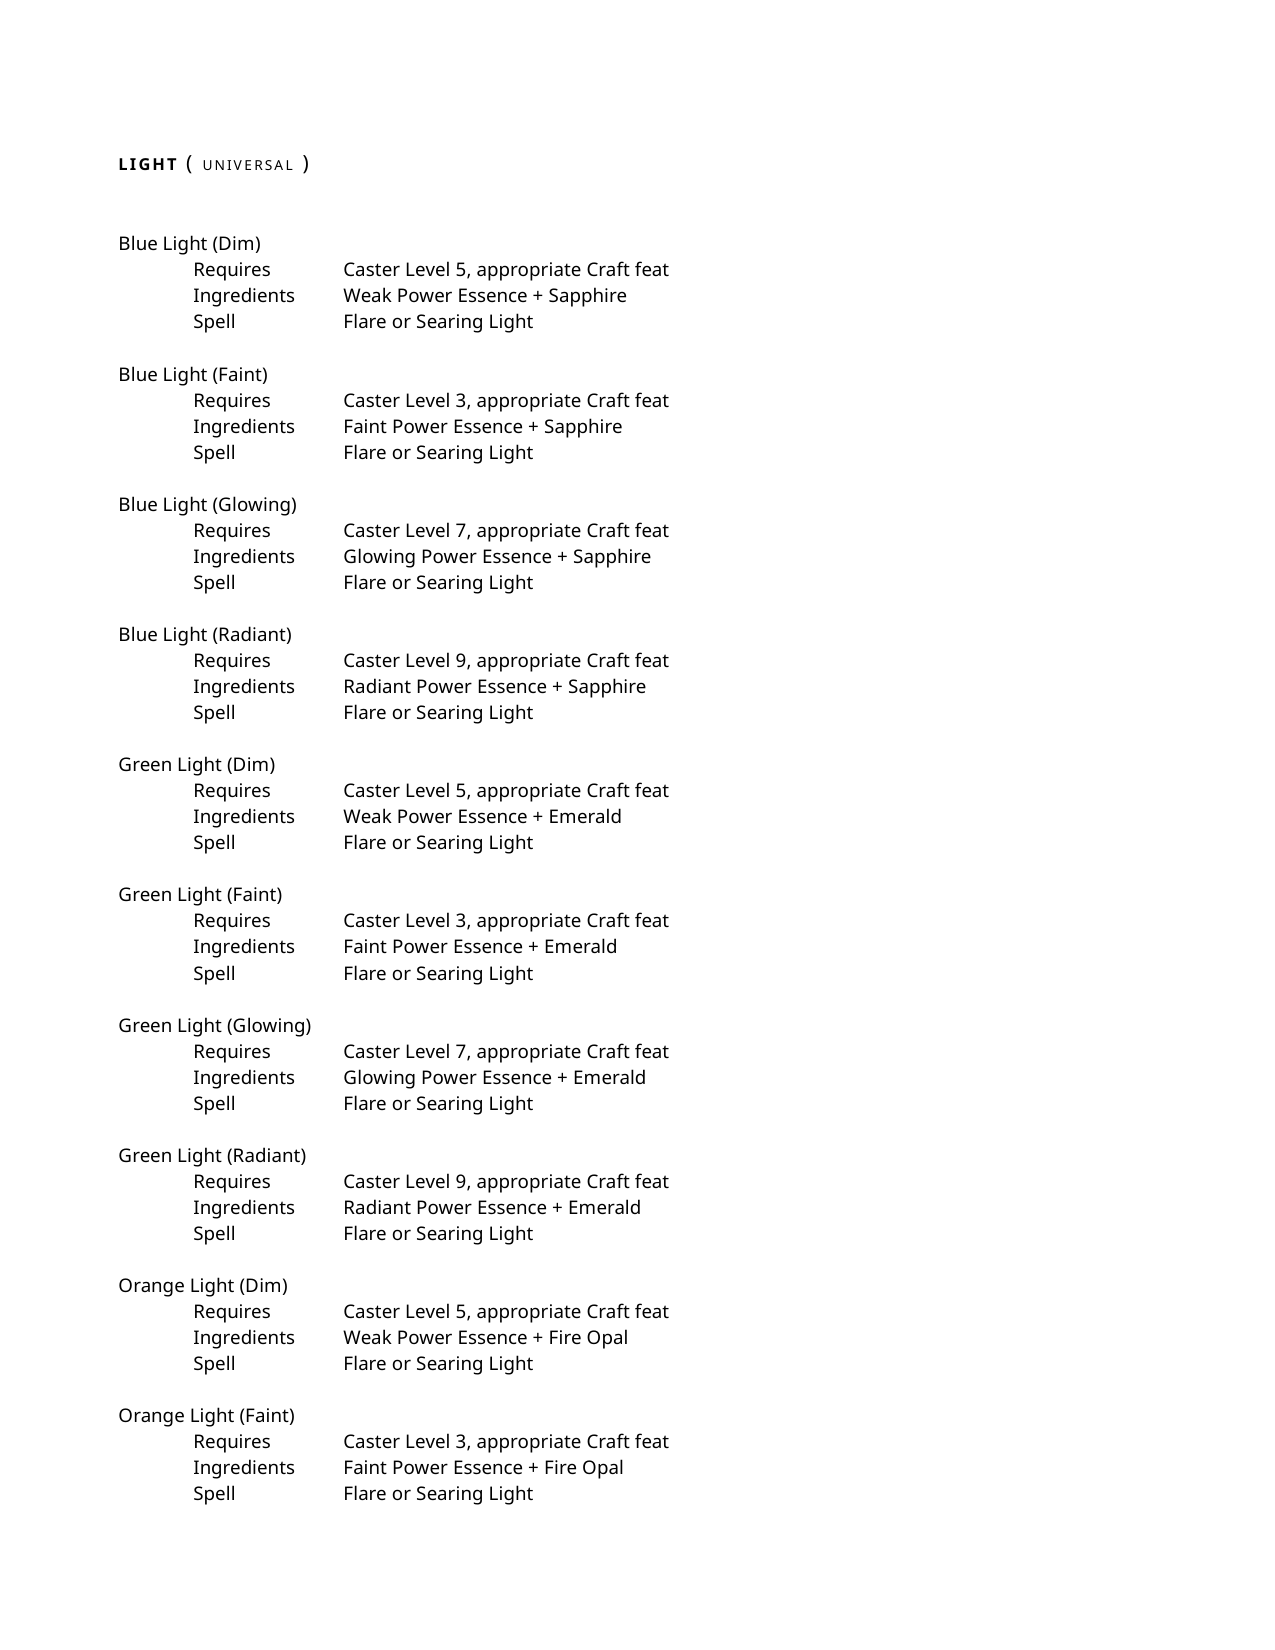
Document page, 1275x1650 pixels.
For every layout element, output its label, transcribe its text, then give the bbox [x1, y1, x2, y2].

text Green Light (Faint) [118, 881, 1157, 907]
text Orange Light (Dim) [118, 1272, 1157, 1298]
text Ingredients Radiant Power Essence + Emerald [118, 1194, 1157, 1220]
text Spell Flare or Searing Light [118, 1220, 1157, 1246]
text Requires Caster Level 7, appropriate Craft feat [118, 517, 1157, 543]
text Green Light (Glowing) [118, 1011, 1157, 1037]
text Blue Light (Glowing) [118, 491, 1157, 517]
text Spell Flare or Searing Light [118, 829, 1157, 855]
text Ingredients Glowing Power Essence + Sapphire [118, 543, 1157, 569]
text Ingredients Radiant Power Essence + Sapphire [118, 673, 1157, 699]
text Ingredients Weak Power Essence + Sapphire [118, 282, 1157, 308]
text Requires Caster Level 3, appropriate Craft feat [118, 907, 1157, 933]
text Requires Caster Level 7, appropriate Craft feat [118, 1037, 1157, 1063]
text Orange Light (Faint) [118, 1402, 1157, 1428]
text Ingredients Faint Power Essence + Fire Opal [118, 1454, 1157, 1480]
text Requires Caster Level 9, appropriate Craft feat [118, 647, 1157, 673]
text Spell Flare or Searing Light [118, 438, 1157, 464]
text Ingredients Weak Power Essence + Fire Opal [118, 1324, 1157, 1350]
text Requires Caster Level 9, appropriate Craft feat [118, 1168, 1157, 1194]
text Requires Caster Level 5, appropriate Craft feat [118, 1298, 1157, 1324]
text Requires Caster Level 3, appropriate Craft feat [118, 1428, 1157, 1454]
text Blue Light (Radiant) [118, 621, 1157, 647]
text Spell Flare or Searing Light [118, 1480, 1157, 1506]
text Spell Flare or Searing Light [118, 569, 1157, 595]
text Blue Light (Dim) [118, 230, 1157, 256]
text Spell Flare or Searing Light [118, 959, 1157, 985]
text Spell Flare or Searing Light [118, 308, 1157, 334]
text Requires Caster Level 5, appropriate Craft feat [118, 777, 1157, 803]
text Ingredients Faint Power Essence + Sapphire [118, 412, 1157, 438]
text Ingredients Glowing Power Essence + Emerald [118, 1063, 1157, 1089]
text Spell Flare or Searing Light [118, 1350, 1157, 1376]
text Ingredients Weak Power Essence + Emerald [118, 803, 1157, 829]
text Requires Caster Level 5, appropriate Craft feat [118, 256, 1157, 282]
text Blue Light (Faint) [118, 360, 1157, 386]
text Green Light (Radiant) [118, 1142, 1157, 1168]
text Spell Flare or Searing Light [118, 1089, 1157, 1116]
text Green Light (Dim) [118, 751, 1157, 777]
text light ( universal ) [118, 144, 1157, 178]
text Requires Caster Level 3, appropriate Craft feat [118, 386, 1157, 412]
text Ingredients Faint Power Essence + Emerald [118, 933, 1157, 959]
text Spell Flare or Searing Light [118, 699, 1157, 725]
